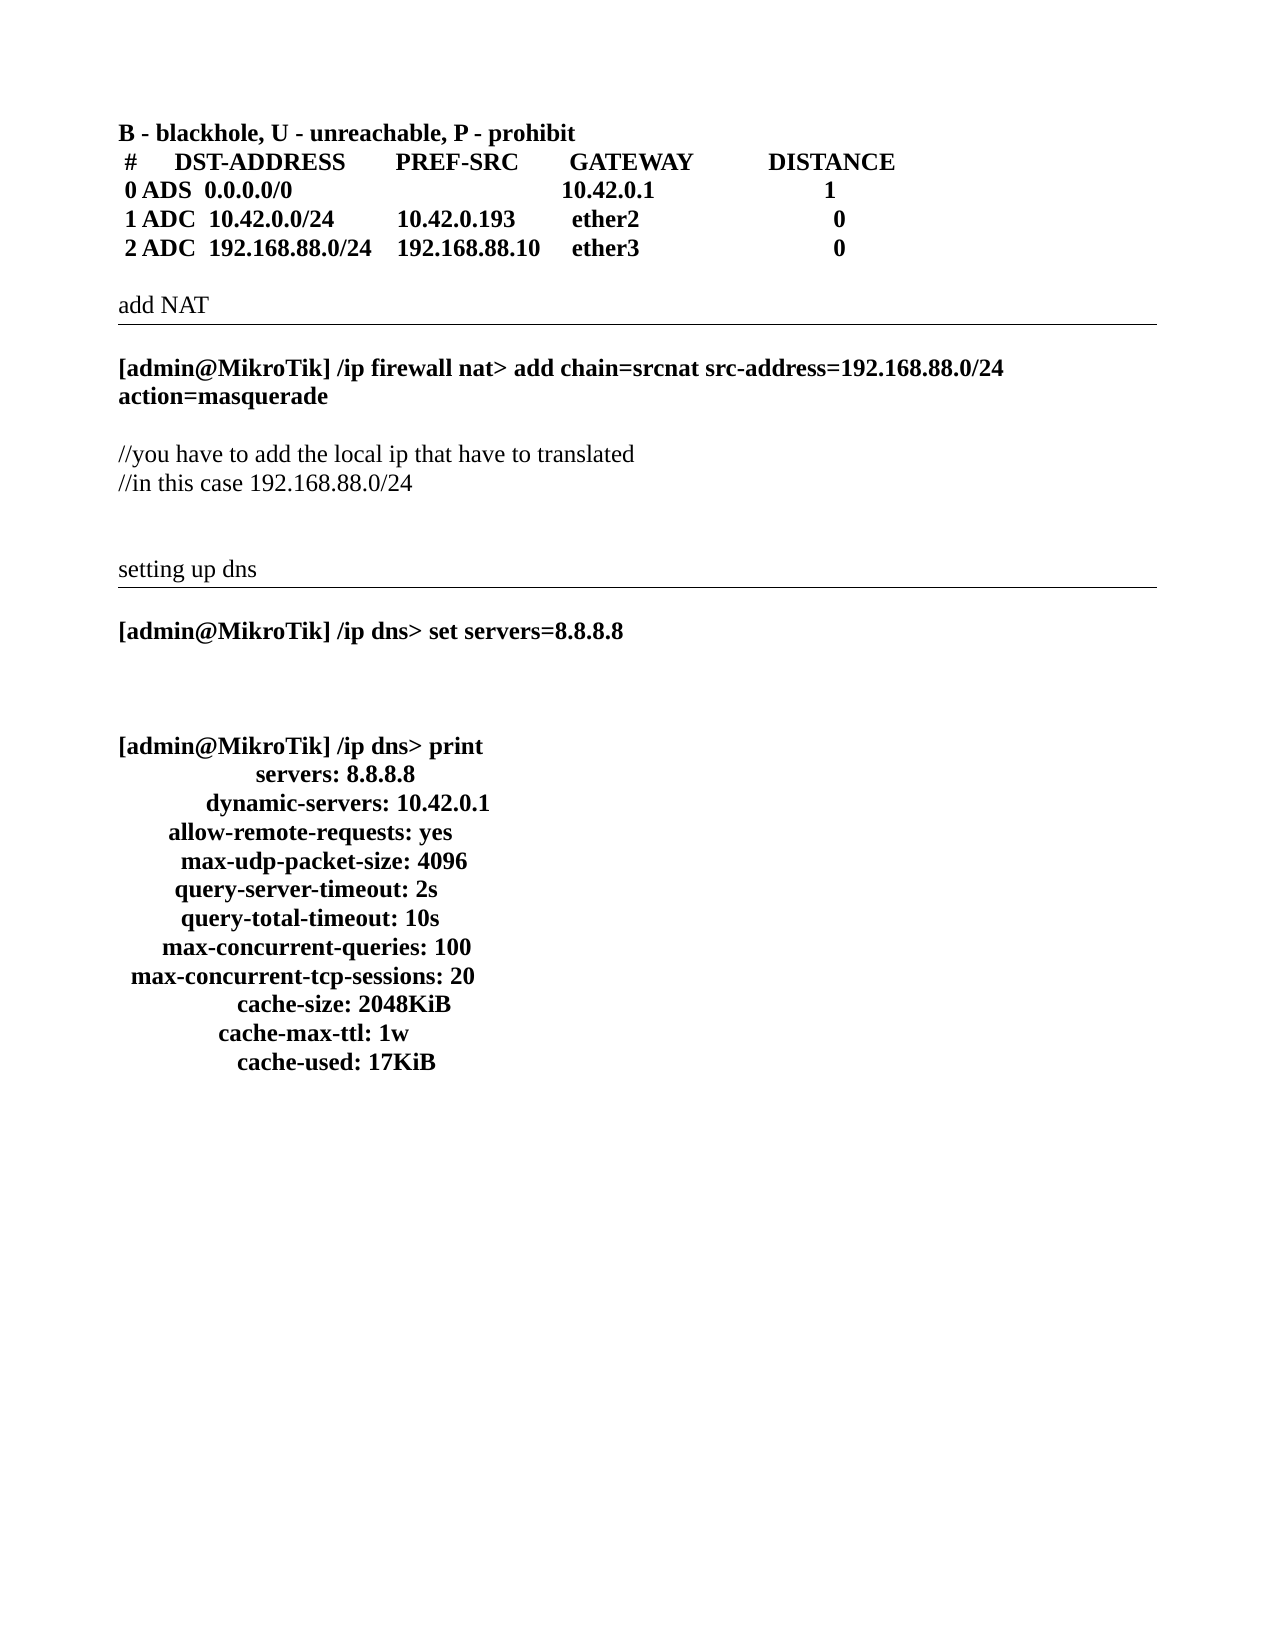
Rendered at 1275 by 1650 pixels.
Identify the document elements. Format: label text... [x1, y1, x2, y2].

text [admin@MikroTik] /ip firewall nat> add chain=srcnat src-address=192.168.88.0/24 [118, 353, 1157, 381]
text dynamic-servers: 10.42.0.1 [118, 788, 1157, 817]
text 1 ADC 10.42.0.0/24 10.42.0.193 ether2 0 [118, 204, 1157, 233]
text //in this case 192.168.88.0/24 [118, 468, 1157, 496]
text max-concurrent-queries: 100 [118, 932, 1157, 961]
text B - blackhole, U - unreachable, P - prohibit [118, 118, 1157, 147]
text max-udp-packet-size: 4096 [118, 846, 1157, 874]
text servers: 8.8.8.8 [118, 759, 1157, 788]
text [admin@MikroTik] /ip dns> set servers=8.8.8.8 [118, 616, 1157, 644]
text 0 ADS 0.0.0.0/0 10.42.0.1 1 [118, 176, 1157, 204]
text query-server-timeout: 2s [118, 874, 1157, 903]
text [admin@MikroTik] /ip dns> print [118, 731, 1157, 759]
text allow-remote-requests: yes [118, 817, 1157, 846]
text //you have to add the local ip that have to translated [118, 439, 1157, 468]
text query-total-timeout: 10s [118, 903, 1157, 932]
text cache-used: 17KiB [118, 1047, 1157, 1076]
text # DST-ADDRESS PREF-SRC GATEWAY DISTANCE [118, 147, 1157, 176]
text setting up dns [118, 554, 1157, 587]
text max-concurrent-tcp-sessions: 20 [118, 961, 1157, 989]
text action=masquerade [118, 381, 1157, 410]
text cache-max-ttl: 1w [118, 1018, 1157, 1047]
text cache-size: 2048KiB [118, 989, 1157, 1018]
text add NAT [118, 291, 1157, 324]
text 2 ADC 192.168.88.0/24 192.168.88.10 ether3 0 [118, 233, 1157, 262]
